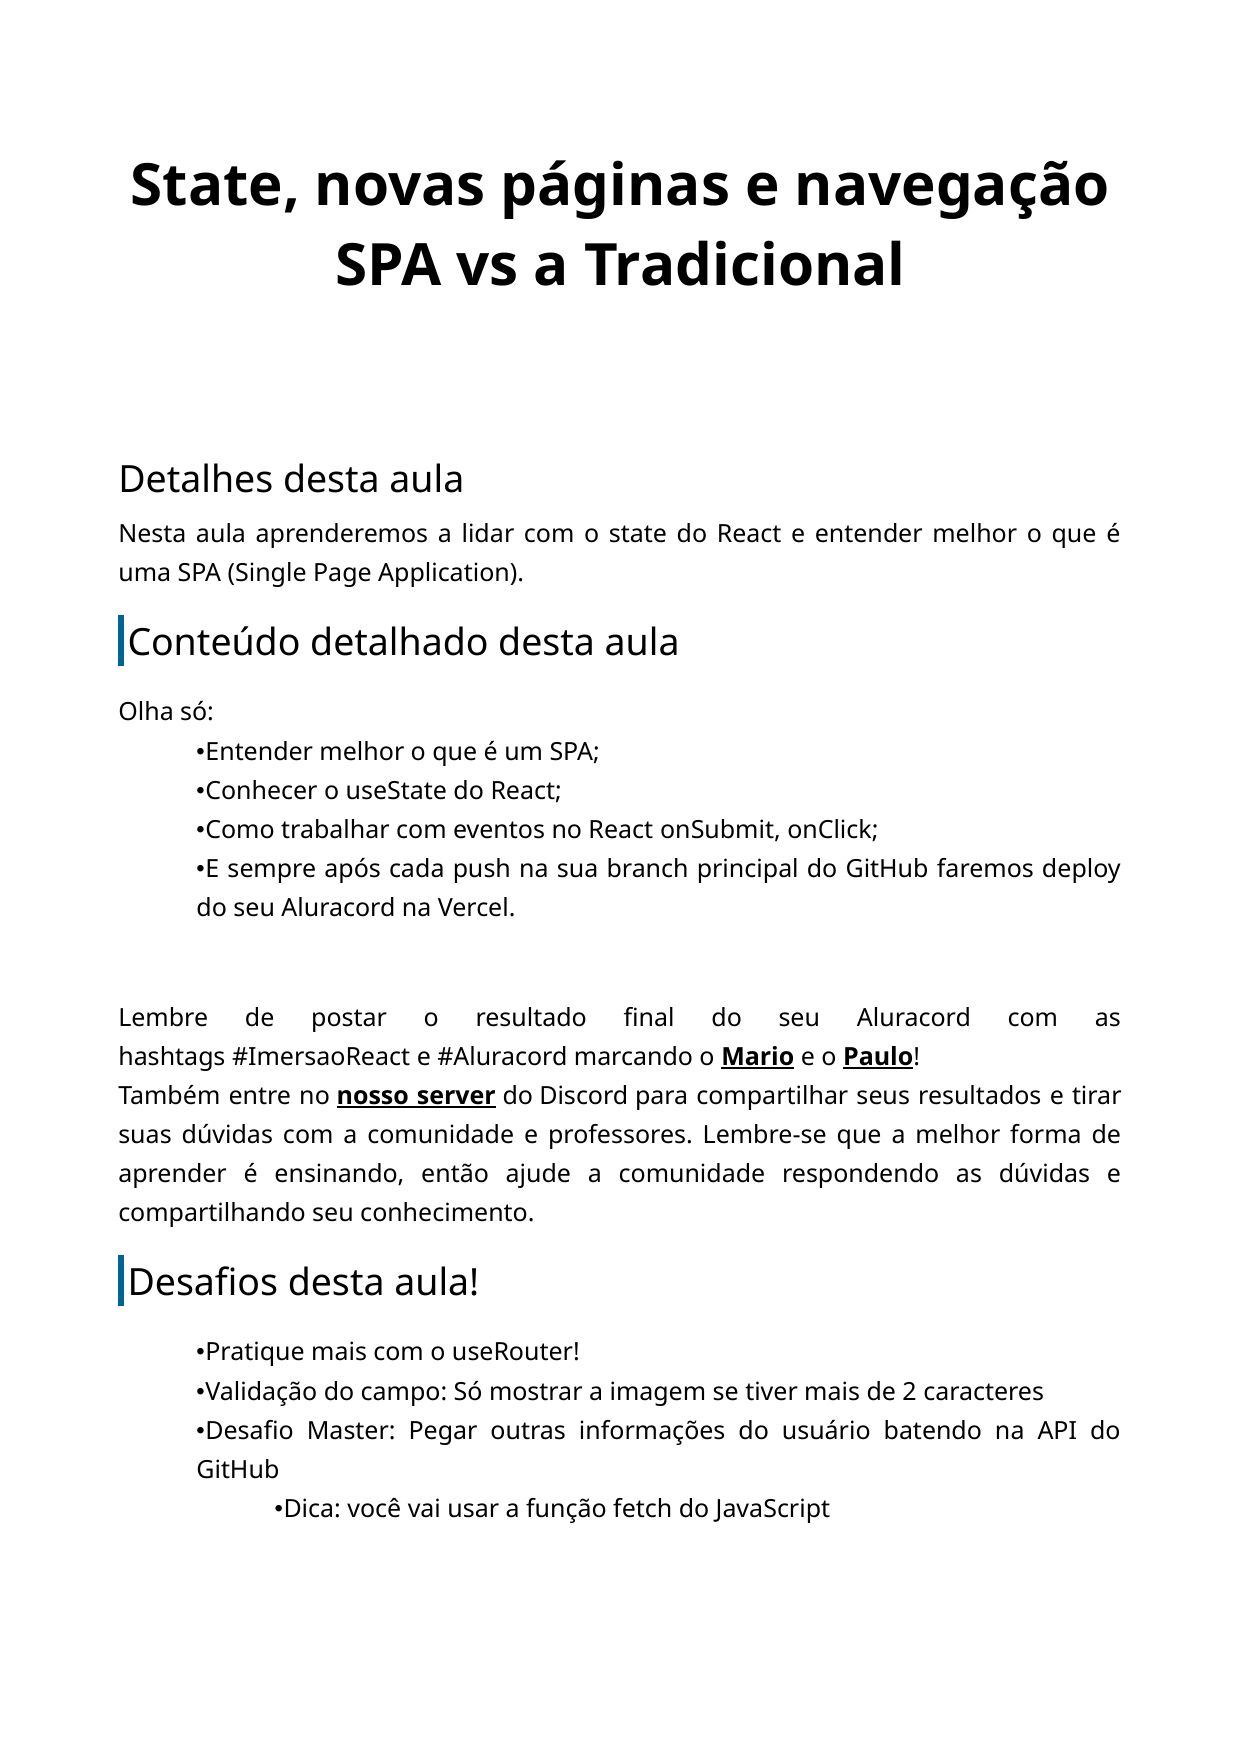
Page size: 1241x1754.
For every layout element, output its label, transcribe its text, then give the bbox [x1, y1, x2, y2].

subtitle Detalhes desta aula [118, 452, 1122, 503]
list Conhecer o useState do React; [118, 772, 1122, 806]
subtitle Conteúdo detalhado desta aula [124, 615, 1122, 666]
list Dica: você vai usar a função fetch do JavaScript [118, 1491, 1122, 1525]
subtitle Desafios desta aula! [124, 1255, 1122, 1306]
text Olha só: [118, 694, 1122, 728]
list Como trabalhar com eventos no React onSubmit, onClick; [118, 811, 1122, 846]
list Desafio Master: Pegar outras informações do usuário batendo na API do GitHub [118, 1412, 1122, 1486]
text Lembre de postar o resultado final do seu Aluracord com as hashtags #ImersaoReact e #Aluracord marcando o Mario e o Paulo! [118, 999, 1122, 1072]
list Entender melhor o que é um SPA; [118, 733, 1122, 767]
list Pratique mais com o useRouter! [118, 1334, 1122, 1368]
text Nesta aula aprenderemos a lidar com o state do React e entender melhor o que é uma SPA (Single Page Application). [118, 516, 1122, 589]
list Validação do campo: Só mostrar a imagem se tiver mais de 2 caracteres [118, 1373, 1122, 1407]
text Também entre no nosso server do Discord para compartilhar seus resultados e tirar suas dúvidas com a comunidade e professores. Lembre-se que a melhor forma de aprender é ensinando, então ajude a comunidade respondendo as dúvidas e compartilhando seu conhecimento. [118, 1078, 1122, 1229]
list E sempre após cada push na sua branch principal do GitHub faremos deploy do seu Aluracord na Vercel. [118, 851, 1122, 924]
title State, novas páginas e navegação SPA vs a Tradicional [118, 143, 1122, 302]
